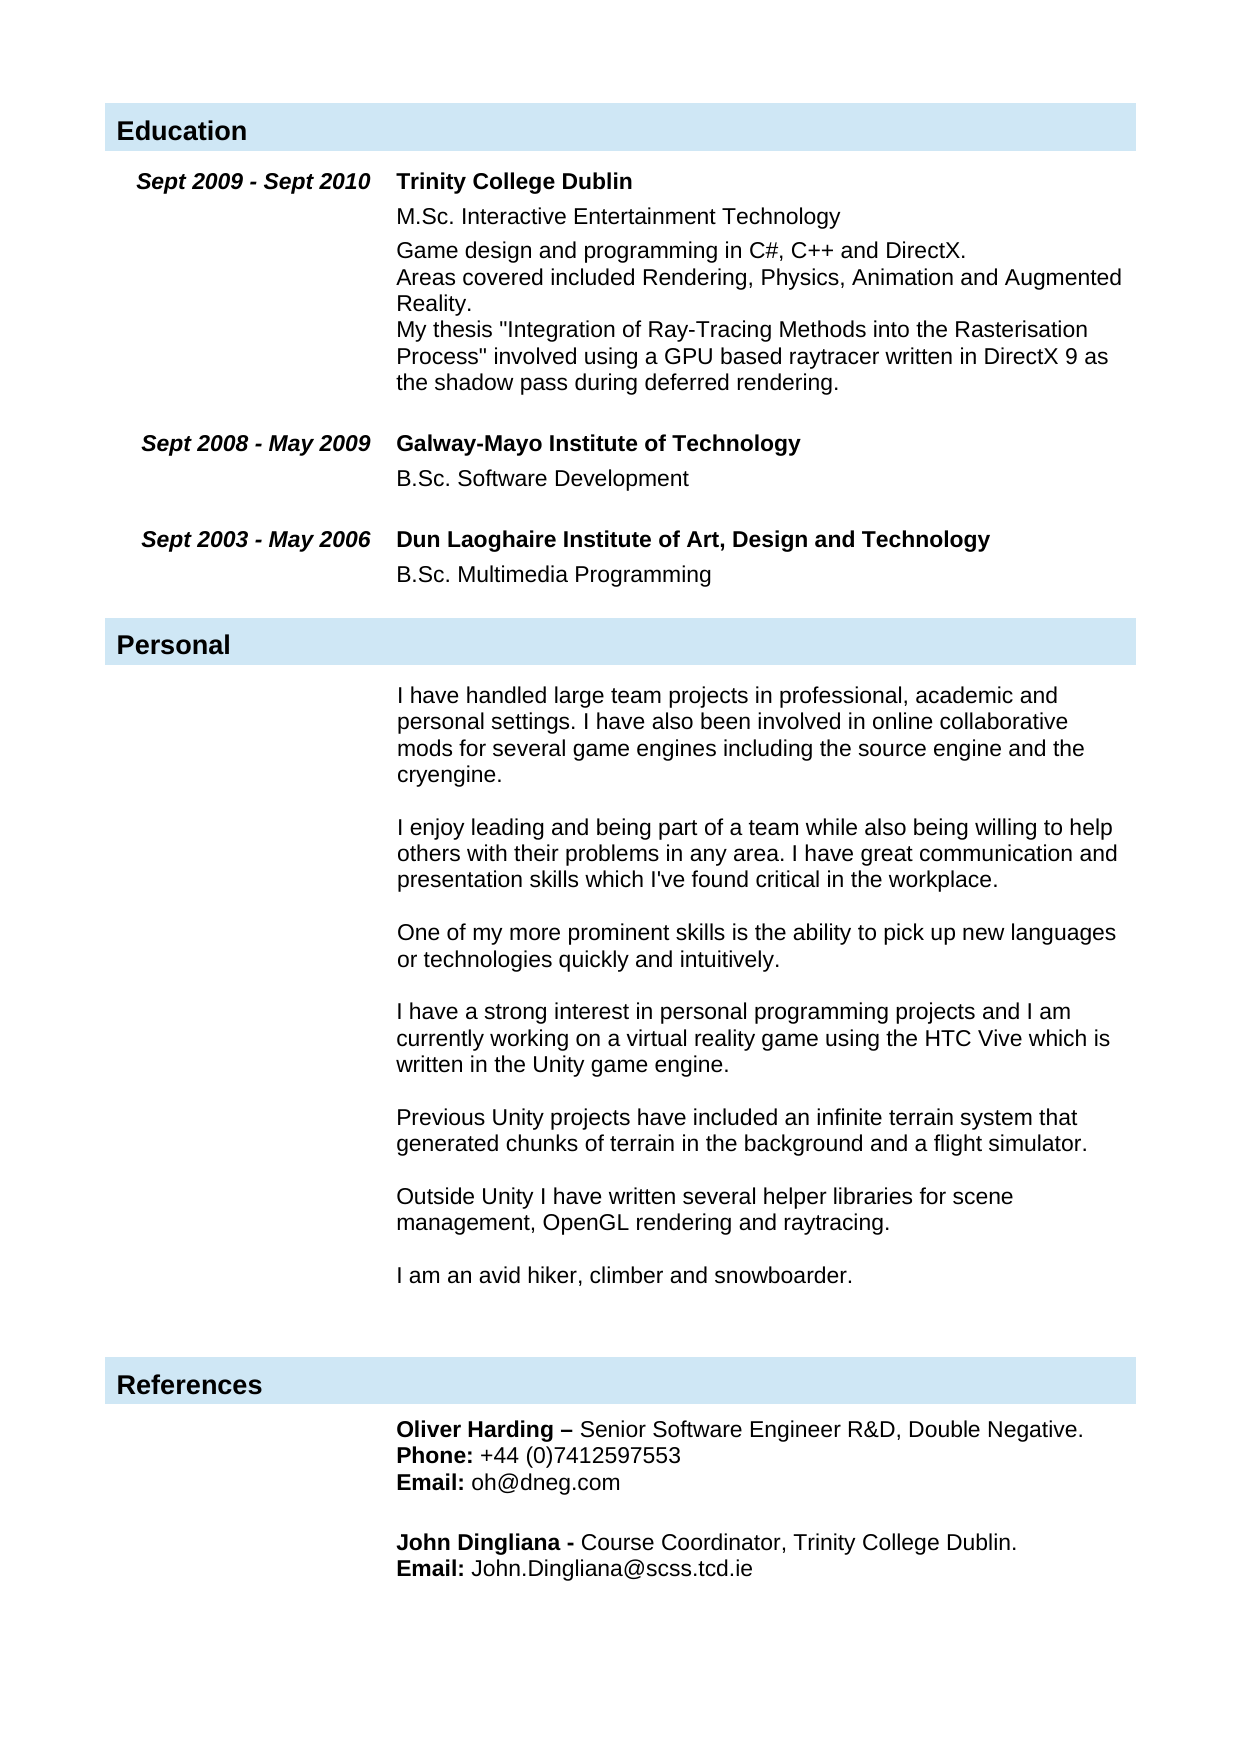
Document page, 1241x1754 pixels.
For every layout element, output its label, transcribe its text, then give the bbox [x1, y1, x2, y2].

table_cell Game design and programming in C#, C++ and DirectX. Areas covered included Rendering, Physics, Animation and Augmented Reality. My thesis "Integration of Ray-Tracing Methods into the Rasterisation Process" involved using a GPU based raytracer written in DirectX 9 as the shadow pass during deferred rendering. [384, 233, 1136, 426]
table_cell [105, 1345, 384, 1357]
table_cell [105, 1404, 384, 1586]
table_cell Sept 2008 - May 2009 [105, 426, 384, 461]
table_cell [384, 1345, 1136, 1357]
table_cell B.Sc. Multimedia Programming [384, 556, 1136, 617]
table_cell Sept 2009 - Sept 2010 [105, 164, 384, 198]
table_cell [105, 665, 384, 678]
table_cell [105, 151, 384, 164]
table_cell M.Sc. Interactive Entertainment Technology [384, 199, 1136, 233]
table_cell [105, 199, 384, 233]
table_cell [105, 233, 384, 426]
table_cell B.Sc. Software Development [384, 461, 1136, 522]
table_cell [384, 665, 1136, 678]
table_cell Oliver Harding – Senior Software Engineer R&D, Double Negative. Phone: +44 (0)7412597553 Email: oh@dneg.com John Dingliana - Course Coordinator, Trinity College Dublin. Email: John.Dingliana@scss.tcd.ie [384, 1404, 1136, 1586]
table_cell I have handled large team projects in professional, academic and personal settings. I have also been involved in online collaborative mods for several game engines including the source engine and the cryengine. I enjoy leading and being part of a team while also being willing to help others with their problems in any area. I have great communication and presentation skills which I've found critical in the workplace. One of my more prominent skills is the ability to pick up new languages or technologies quickly and intuitively. I have a strong interest in personal programming projects and I am currently working on a virtual reality game using the HTC Vive which is written in the Unity game engine. Previous Unity projects have included an infinite terrain system that generated chunks of terrain in the background and a flight simulator. Outside Unity I have written several helper libraries for scene management, OpenGL rendering and raytracing. I am an avid hiker, climber and snowboarder. [384, 678, 1136, 1345]
table_cell Sept 2003 - May 2006 [105, 522, 384, 556]
table_cell [105, 678, 384, 1345]
table_cell [105, 461, 384, 522]
table_cell Education [105, 103, 1136, 151]
table_cell References [105, 1357, 1136, 1404]
table_cell [105, 556, 384, 617]
table_cell Galway-Mayo Institute of Technology [384, 426, 1136, 461]
table_cell Personal [105, 618, 1136, 665]
table_cell Dun Laoghaire Institute of Art, Design and Technology [384, 522, 1136, 556]
table_cell [384, 151, 1136, 164]
table_cell Trinity College Dublin [384, 164, 1136, 198]
